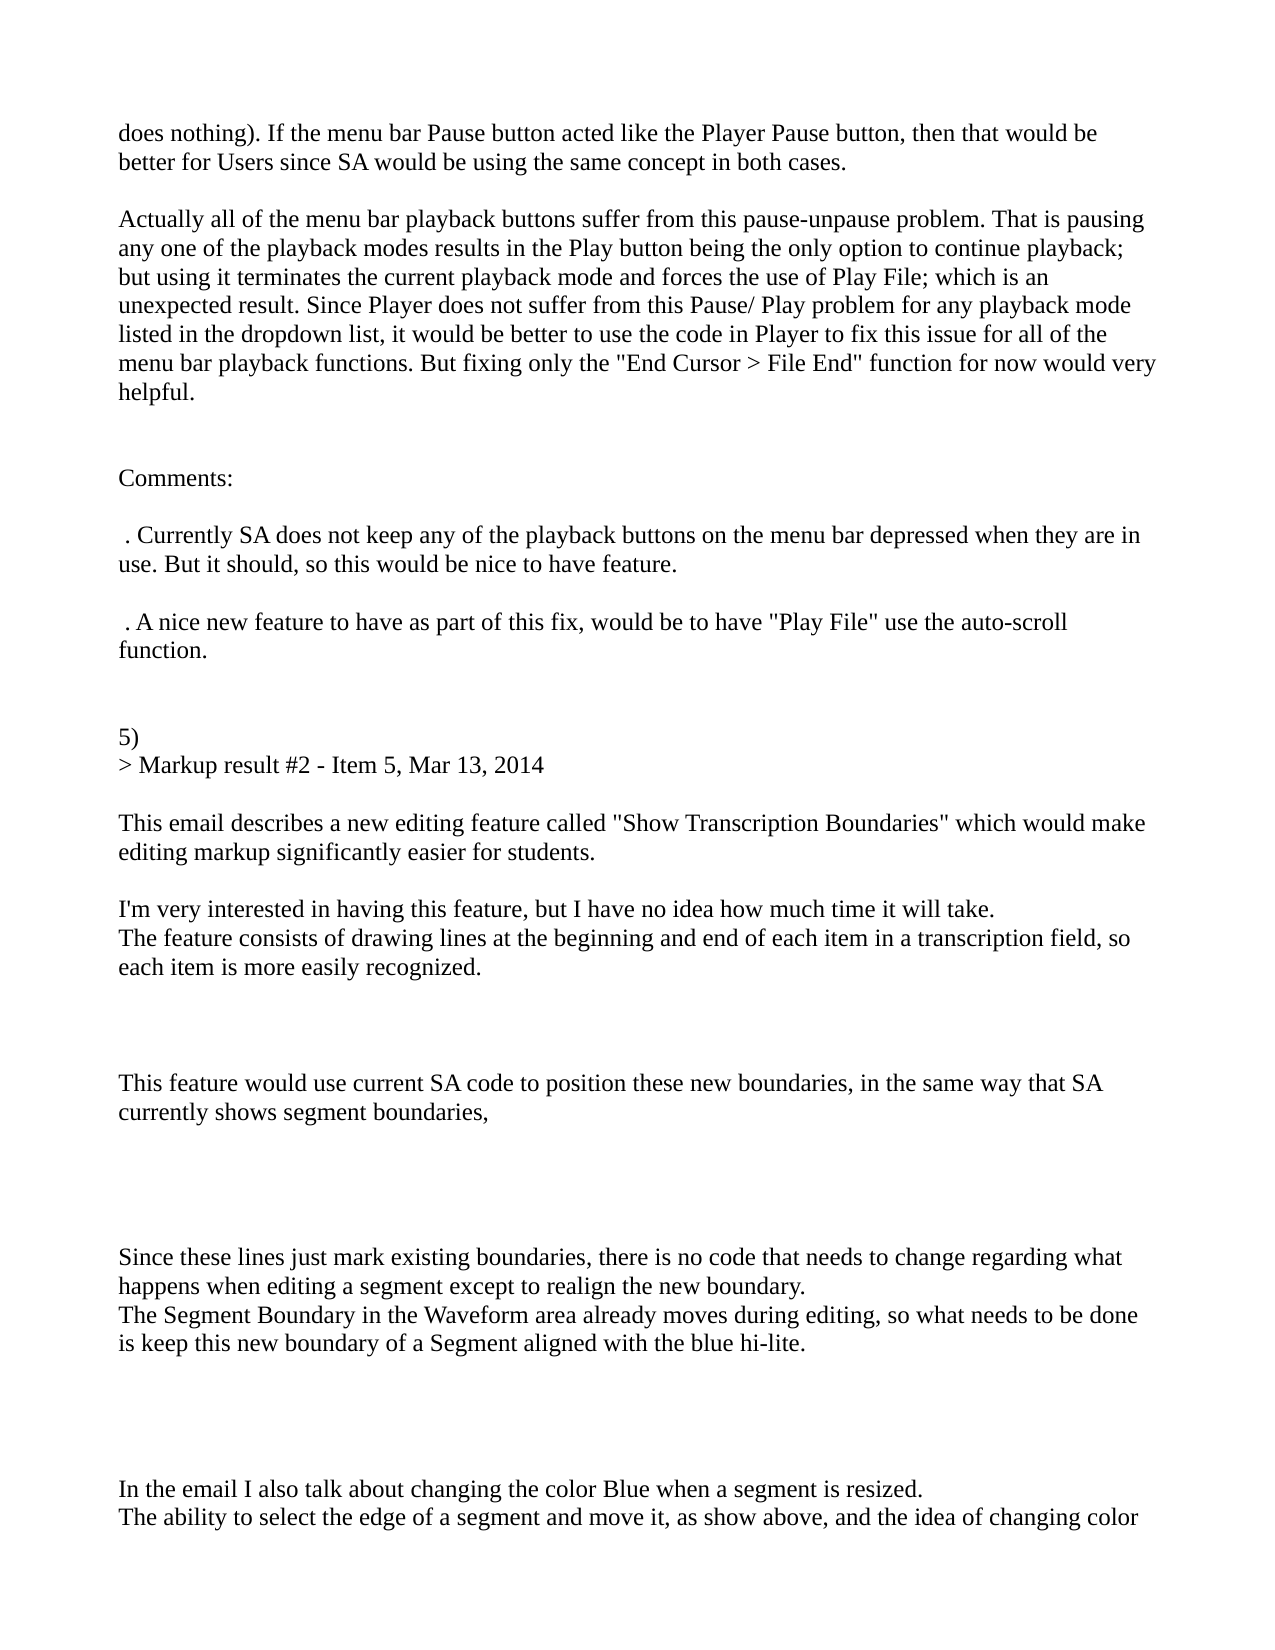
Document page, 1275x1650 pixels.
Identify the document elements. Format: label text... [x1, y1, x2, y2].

text does nothing). If the menu bar Pause button acted like the Player Pause button, then that would be better for Users since SA would be using the same concept in both cases. Actually all of the menu bar playback buttons suffer from this pause-unpause problem. That is pausing any one of the playback modes results in the Play button being the only option to continue playback; but using it terminates the current playback mode and forces the use of Play File; which is an unexpected result. Since Player does not suffer from this Pause/ Play problem for any playback mode listed in the dropdown list, it would be better to use the code in Player to fix this issue for all of the menu bar playback functions. But fixing only the "End Cursor > File End" function for now would very helpful. Comments: . Currently SA does not keep any of the playback buttons on the menu bar depressed when they are in use. But it should, so this would be nice to have feature. . A nice new feature to have as part of this fix, would be to have "Play File" use the auto-scroll function. 5) > Markup result #2 - Item 5, Mar 13, 2014 This email describes a new editing feature called "Show Transcription Boundaries" which would make editing markup significantly easier for students. I'm very interested in having this feature, but I have no idea how much time it will take. The feature consists of drawing lines at the beginning and end of each item in a transcription field, so each item is more easily recognized. This feature would use current SA code to position these new boundaries, in the same way that SA currently shows segment boundaries, Since these lines just mark existing boundaries, there is no code that needs to change regarding what happens when editing a segment except to realign the new boundary. The Segment Boundary in the Waveform area already moves during editing, so what needs to be done is keep this new boundary of a Segment aligned with the blue hi-lite. In the email I also talk about changing the color Blue when a segment is resized. The ability to select the edge of a segment and move it, as show above, and the idea of changing color [118, 118, 1157, 1531]
